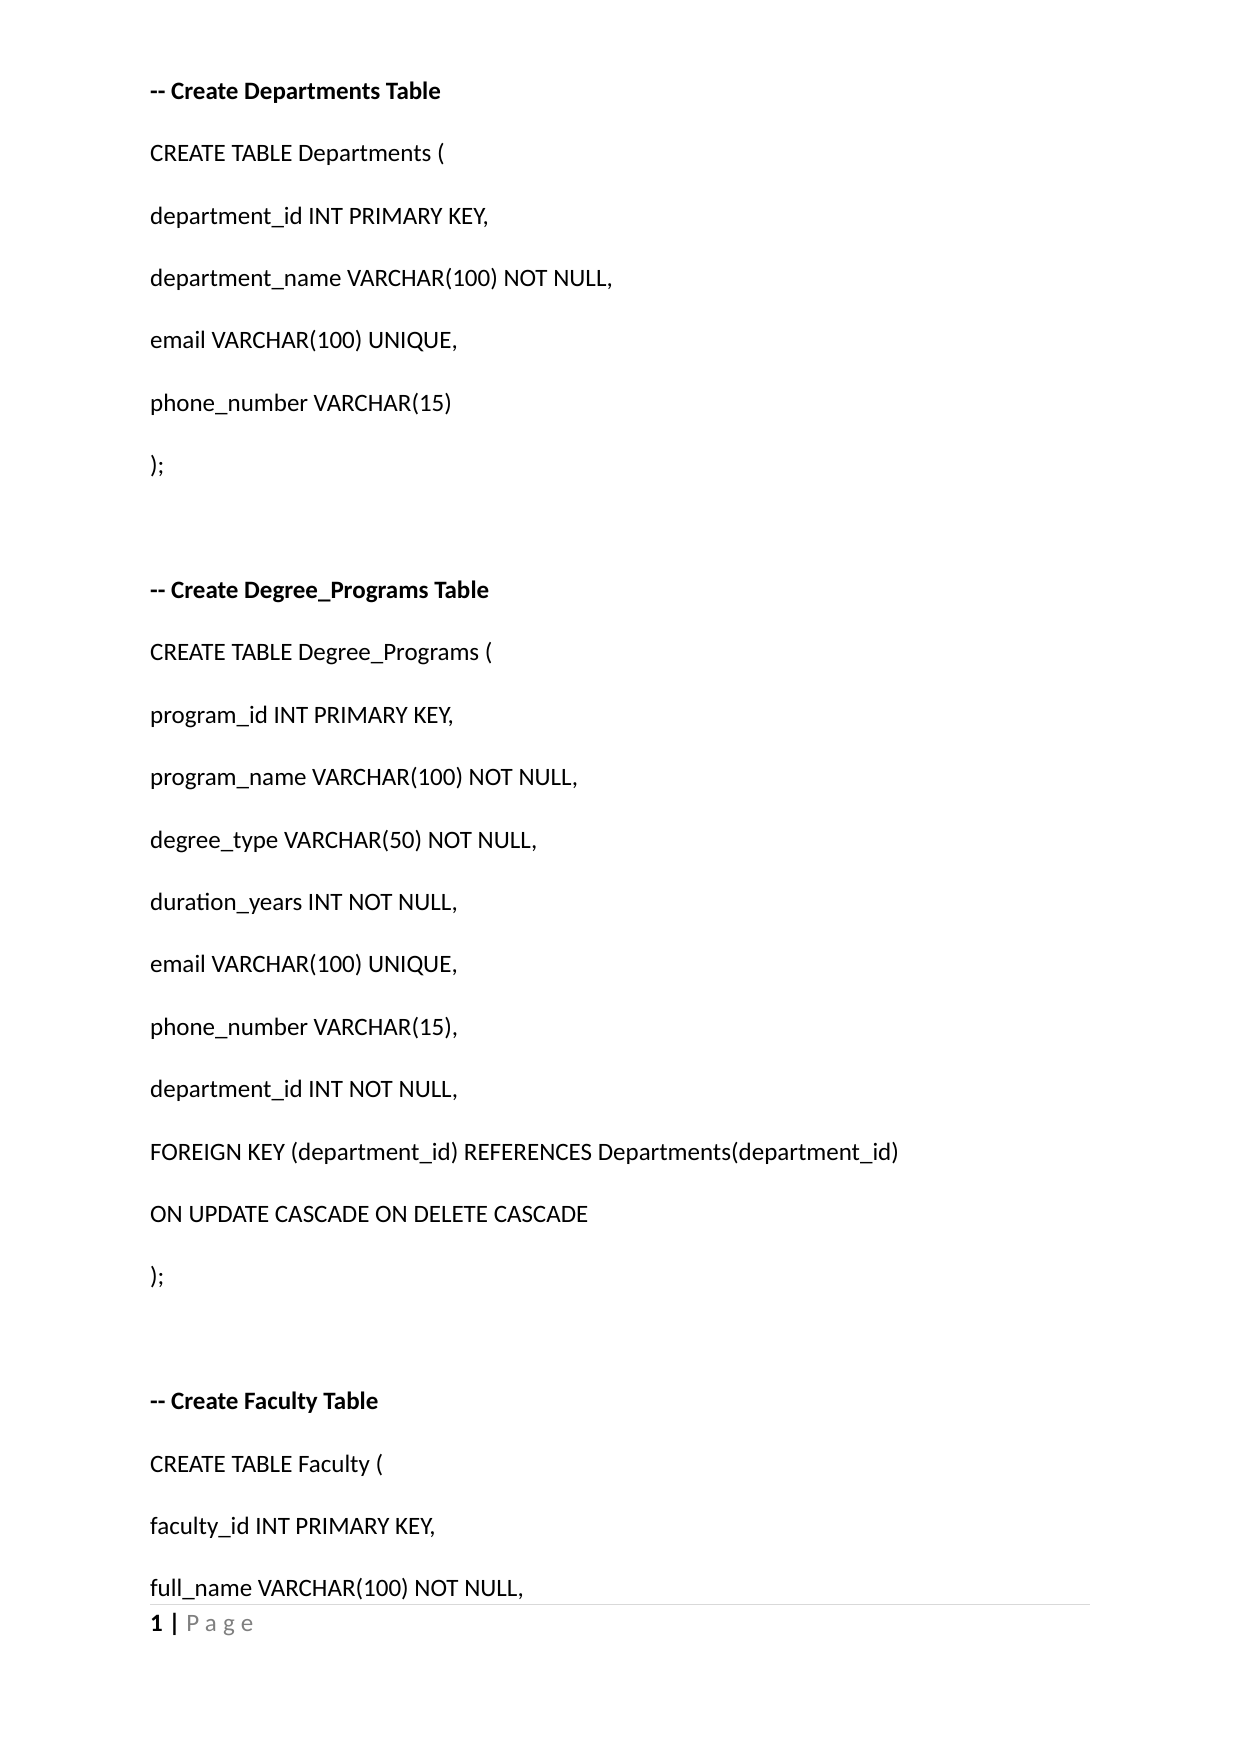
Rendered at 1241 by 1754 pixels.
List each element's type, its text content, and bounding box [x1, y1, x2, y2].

text CREATE TABLE Degree_Programs ( [150, 637, 1090, 667]
text CREATE TABLE Departments ( [150, 137, 1090, 168]
text email VARCHAR(100) UNIQUE, [150, 324, 1090, 355]
text duration_years INT NOT NULL, [150, 886, 1090, 917]
text ON UPDATE CASCADE ON DELETE CASCADE [150, 1198, 1090, 1229]
text department_id INT PRIMARY KEY, [150, 200, 1090, 230]
text department_name VARCHAR(100) NOT NULL, [150, 262, 1090, 293]
text ); [150, 449, 1090, 480]
text phone_number VARCHAR(15) [150, 387, 1090, 417]
text ); [150, 1261, 1090, 1291]
text -- Create Departments Table [150, 75, 1090, 106]
text email VARCHAR(100) UNIQUE, [150, 948, 1090, 979]
text CREATE TABLE Faculty ( [150, 1448, 1090, 1478]
text full_name VARCHAR(100) NOT NULL, [150, 1572, 1090, 1603]
text -- Create Faculty Table [150, 1385, 1090, 1416]
text faculty_id INT PRIMARY KEY, [150, 1510, 1090, 1541]
text program_name VARCHAR(100) NOT NULL, [150, 761, 1090, 792]
text program_id INT PRIMARY KEY, [150, 699, 1090, 729]
text degree_type VARCHAR(50) NOT NULL, [150, 824, 1090, 854]
text department_id INT NOT NULL, [150, 1073, 1090, 1104]
text phone_number VARCHAR(15), [150, 1011, 1090, 1041]
text FOREIGN KEY (department_id) REFERENCES Departments(department_id) [150, 1136, 1090, 1166]
text -- Create Degree_Programs Table [150, 574, 1090, 605]
